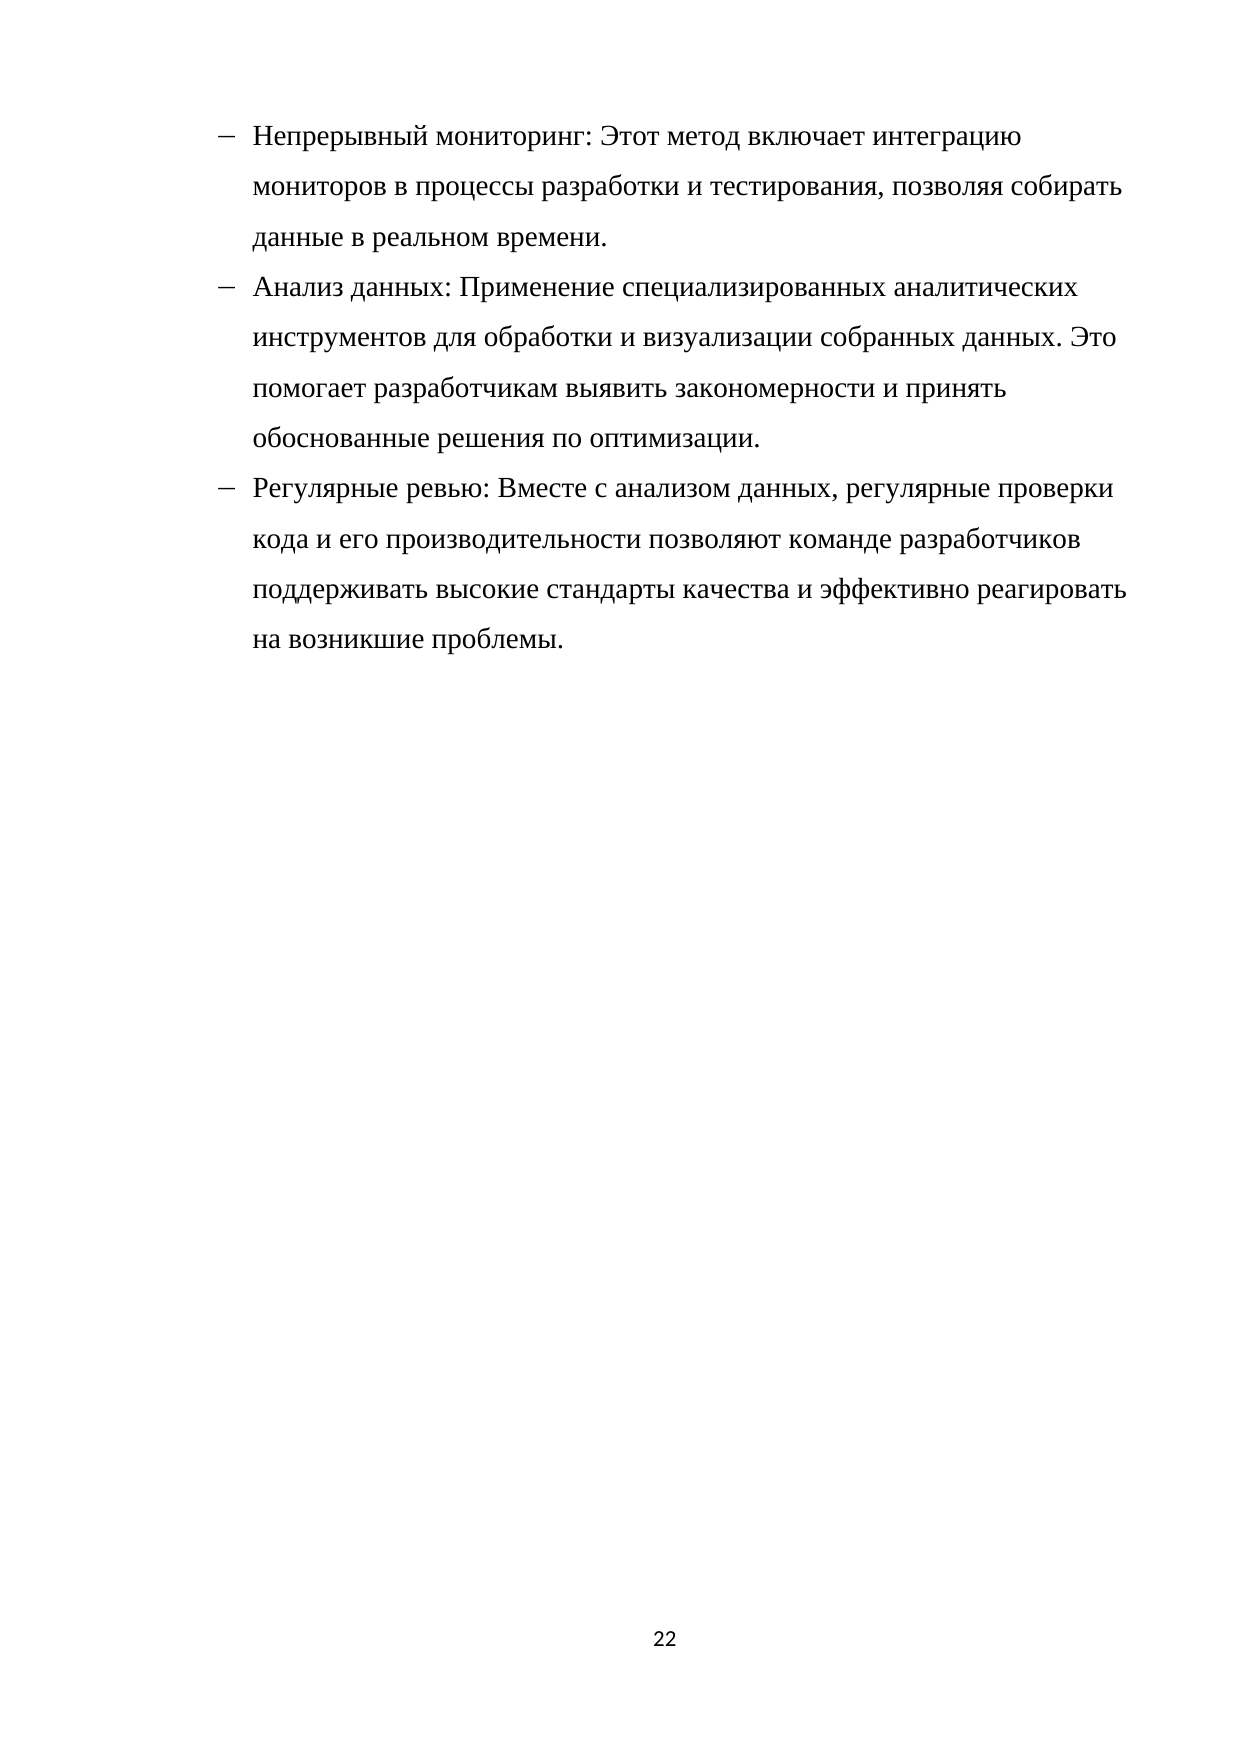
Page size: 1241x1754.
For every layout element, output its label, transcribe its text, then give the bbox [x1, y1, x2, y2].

list Непрерывный мониторинг: Этот метод включает интеграцию мониторов в процессы разработки и тестирования, позволяя собирать данные в реальном времени. [215, 118, 1152, 252]
list Регулярные ревью: Вместе с анализом данных, регулярные проверки кода и его производительности позволяют команде разработчиков поддерживать высокие стандарты качества и эффективно реагировать на возникшие проблемы. [215, 471, 1152, 655]
list Анализ данных: Применение специализированных аналитических инструментов для обработки и визуализации собранных данных. Это помогает разработчикам выявить закономерности и принять обоснованные решения по оптимизации. [215, 269, 1152, 454]
